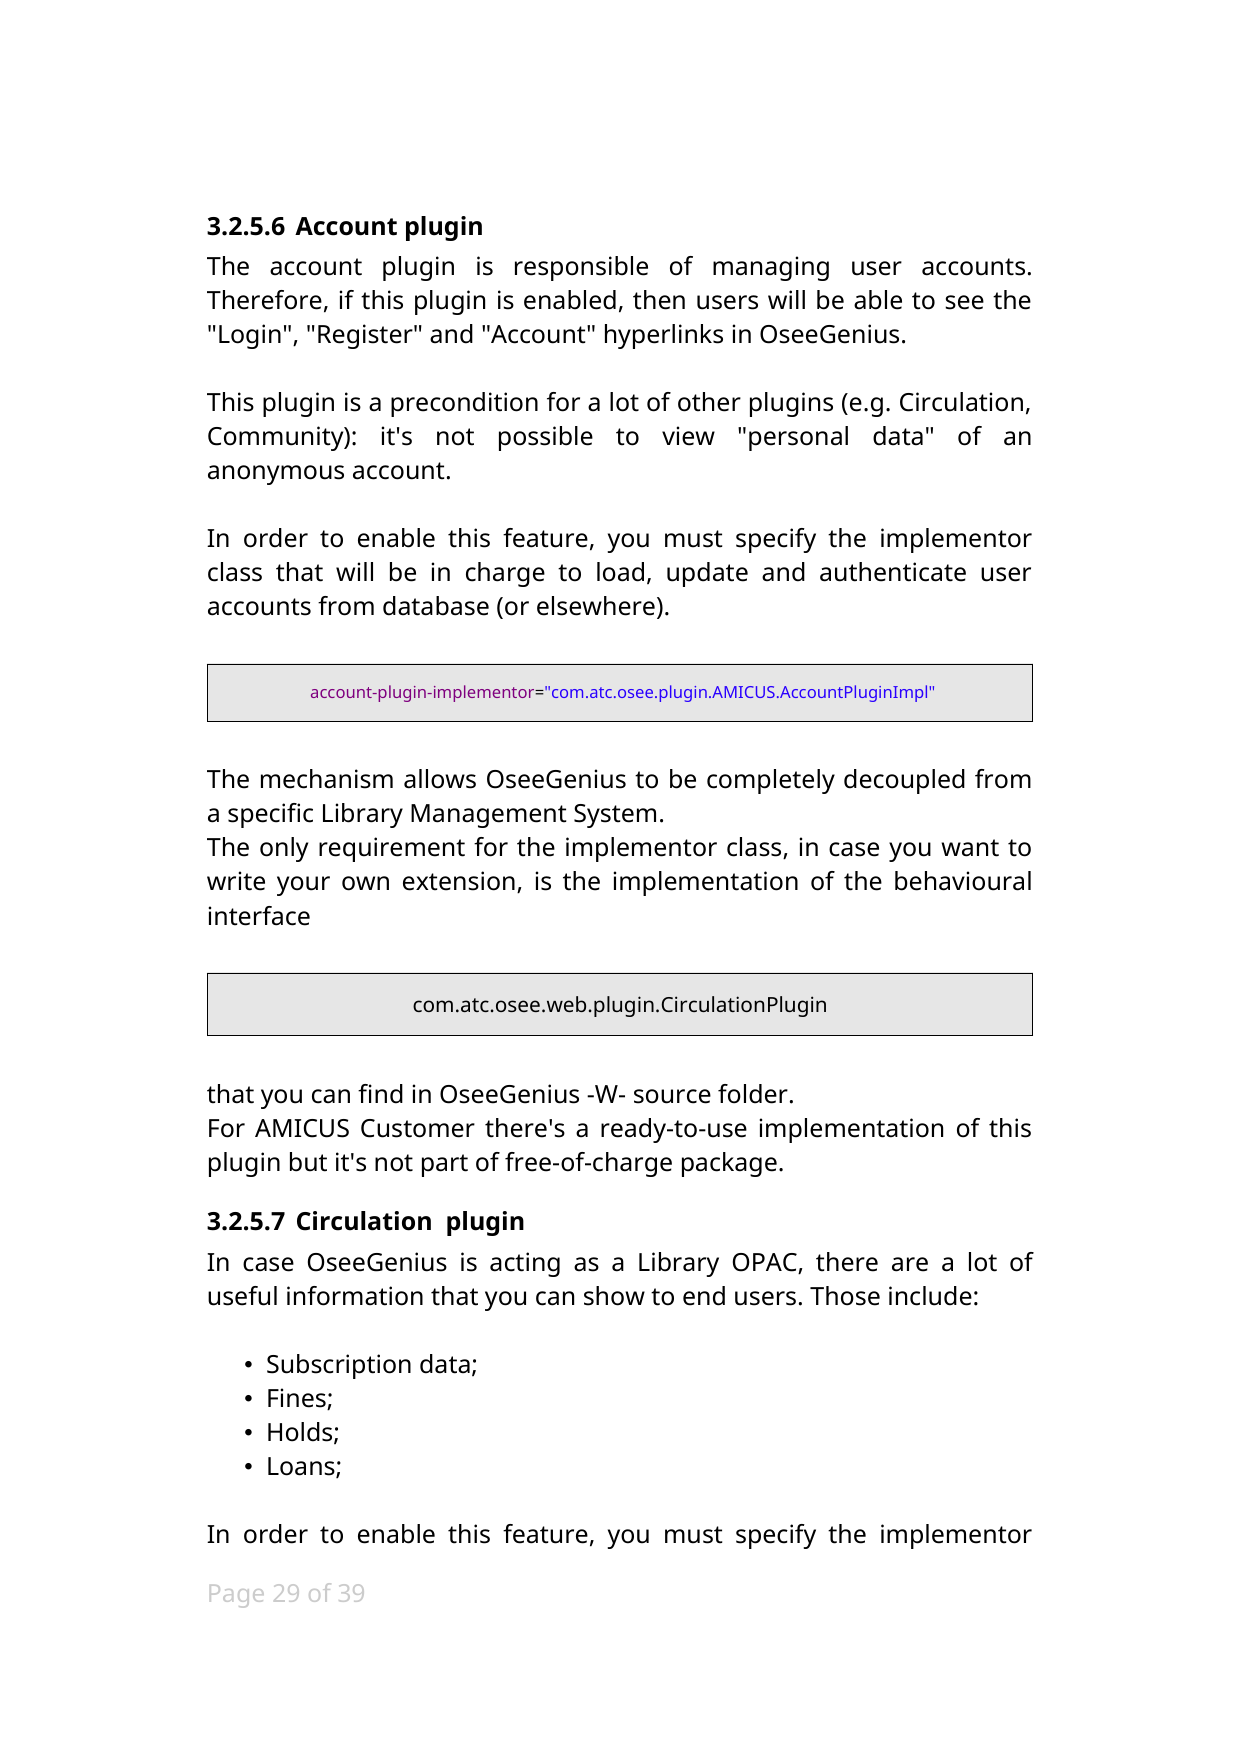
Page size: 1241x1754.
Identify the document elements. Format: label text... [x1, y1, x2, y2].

list Loans; [244, 1448, 1033, 1483]
text The only requirement for the implementor class, in case you want to write your own extension, is the implementation of the behavioural interface [207, 830, 1033, 932]
text In order to enable this feature, you must specify the implementor [207, 1517, 1033, 1551]
text This plugin is a precondition for a lot of other plugins (e.g. Circulation, Community): it's not possible to view "personal data" of an anonymous account. [207, 385, 1033, 487]
text The mechanism allows OseeGenius to be completely decoupled from a specific Library Management System. [207, 762, 1033, 830]
subtitle Circulation plugin [207, 1204, 1033, 1238]
list Holds; [244, 1414, 1033, 1448]
text The account plugin is responsible of managing user accounts. Therefore, if this plugin is enabled, then users will be able to see the "Login", "Register" and "Account" hyperlinks in OseeGenius. [207, 248, 1033, 351]
text that you can find in OseeGenius -W- source folder. [207, 1077, 1033, 1111]
subtitle Account plugin [207, 208, 1033, 242]
text com.atc.osee.web.plugin.CirculationPlugin [208, 974, 1032, 1035]
text account-plugin-implementor="com.atc.osee.plugin.AMICUS.AccountPluginImpl" [208, 665, 1032, 721]
list Subscription data; [244, 1346, 1033, 1380]
list Fines; [244, 1380, 1033, 1414]
text In order to enable this feature, you must specify the implementor class that will be in charge to load, update and authenticate user accounts from database (or elsewhere). [207, 521, 1033, 623]
text In case OseeGenius is acting as a Library OPAC, there are a lot of useful information that you can show to end users. Those include: [207, 1244, 1033, 1312]
text For AMICUS Customer there's a ready-to-use implementation of this plugin but it's not part of free-of-charge package. [207, 1111, 1033, 1179]
